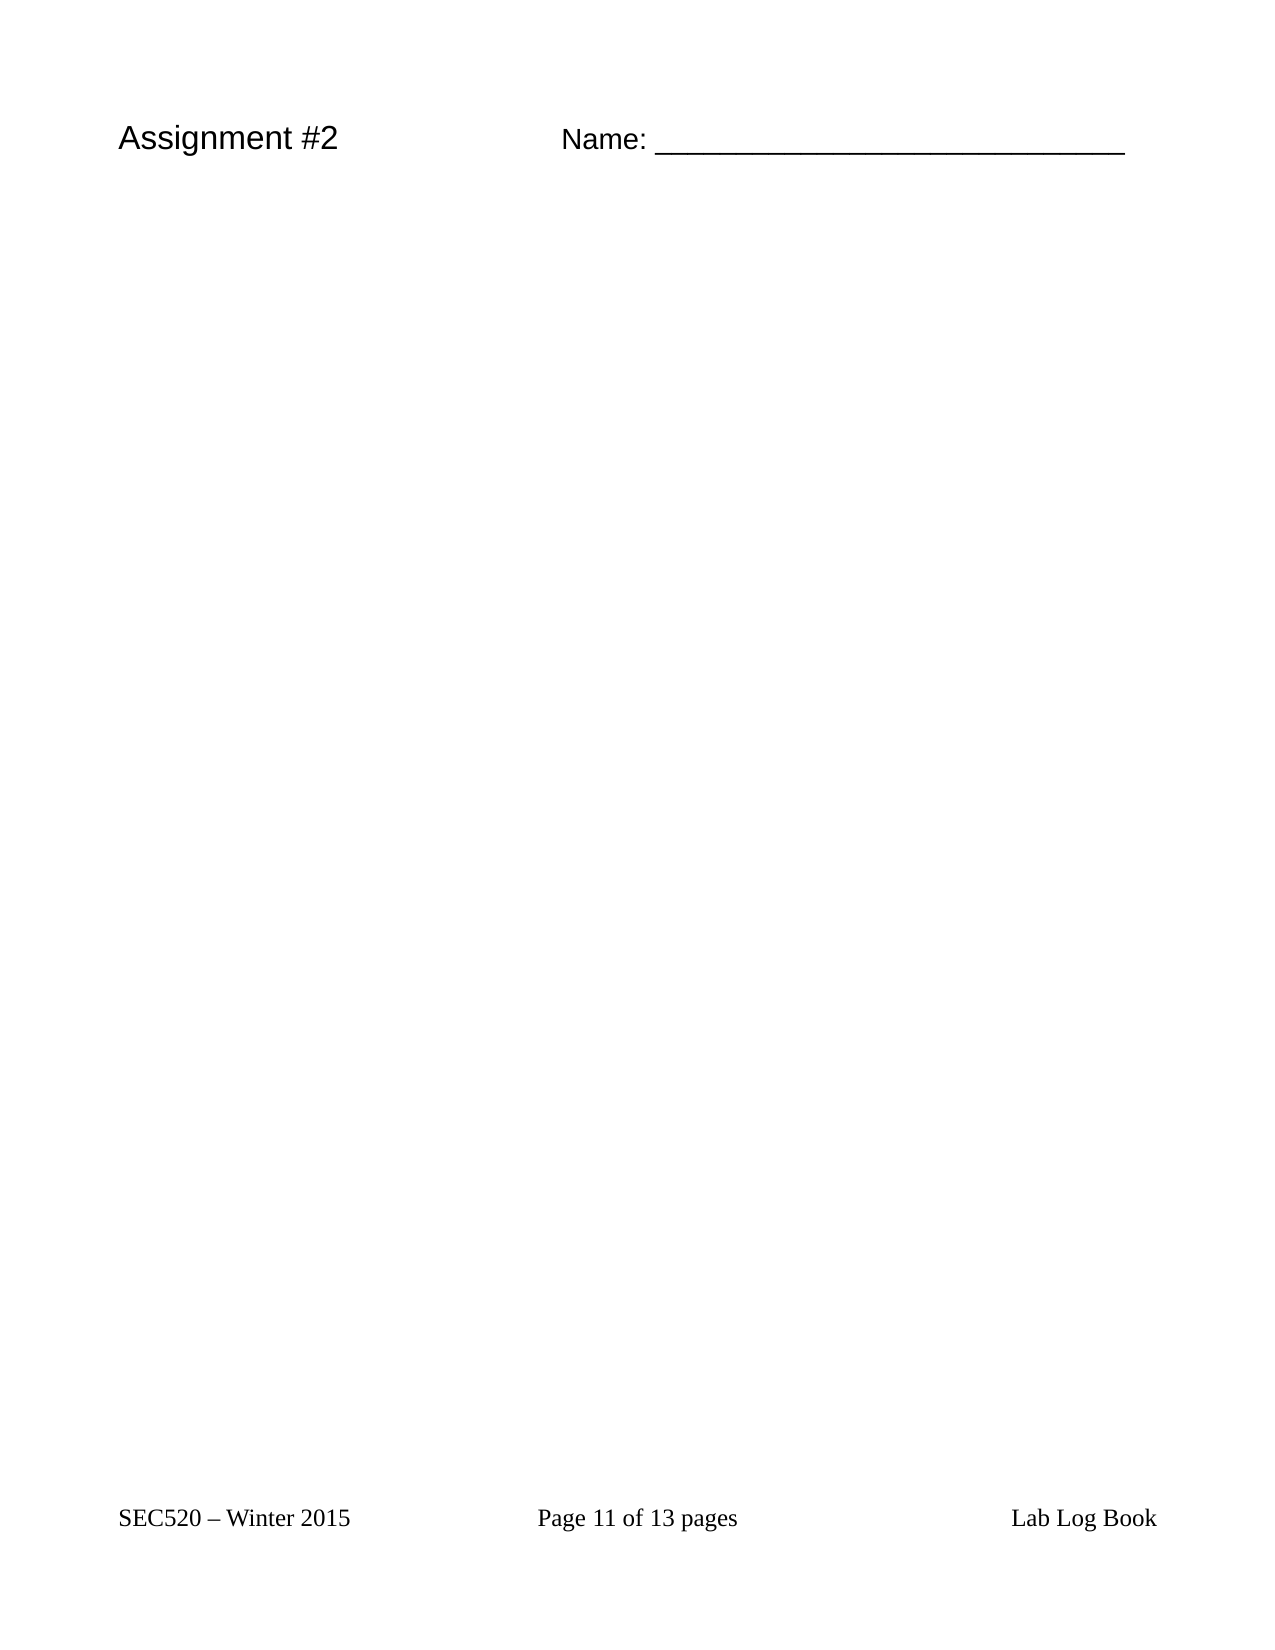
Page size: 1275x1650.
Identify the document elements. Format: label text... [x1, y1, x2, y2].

text Assignment #2 Name: _____________________________ [118, 118, 1157, 157]
